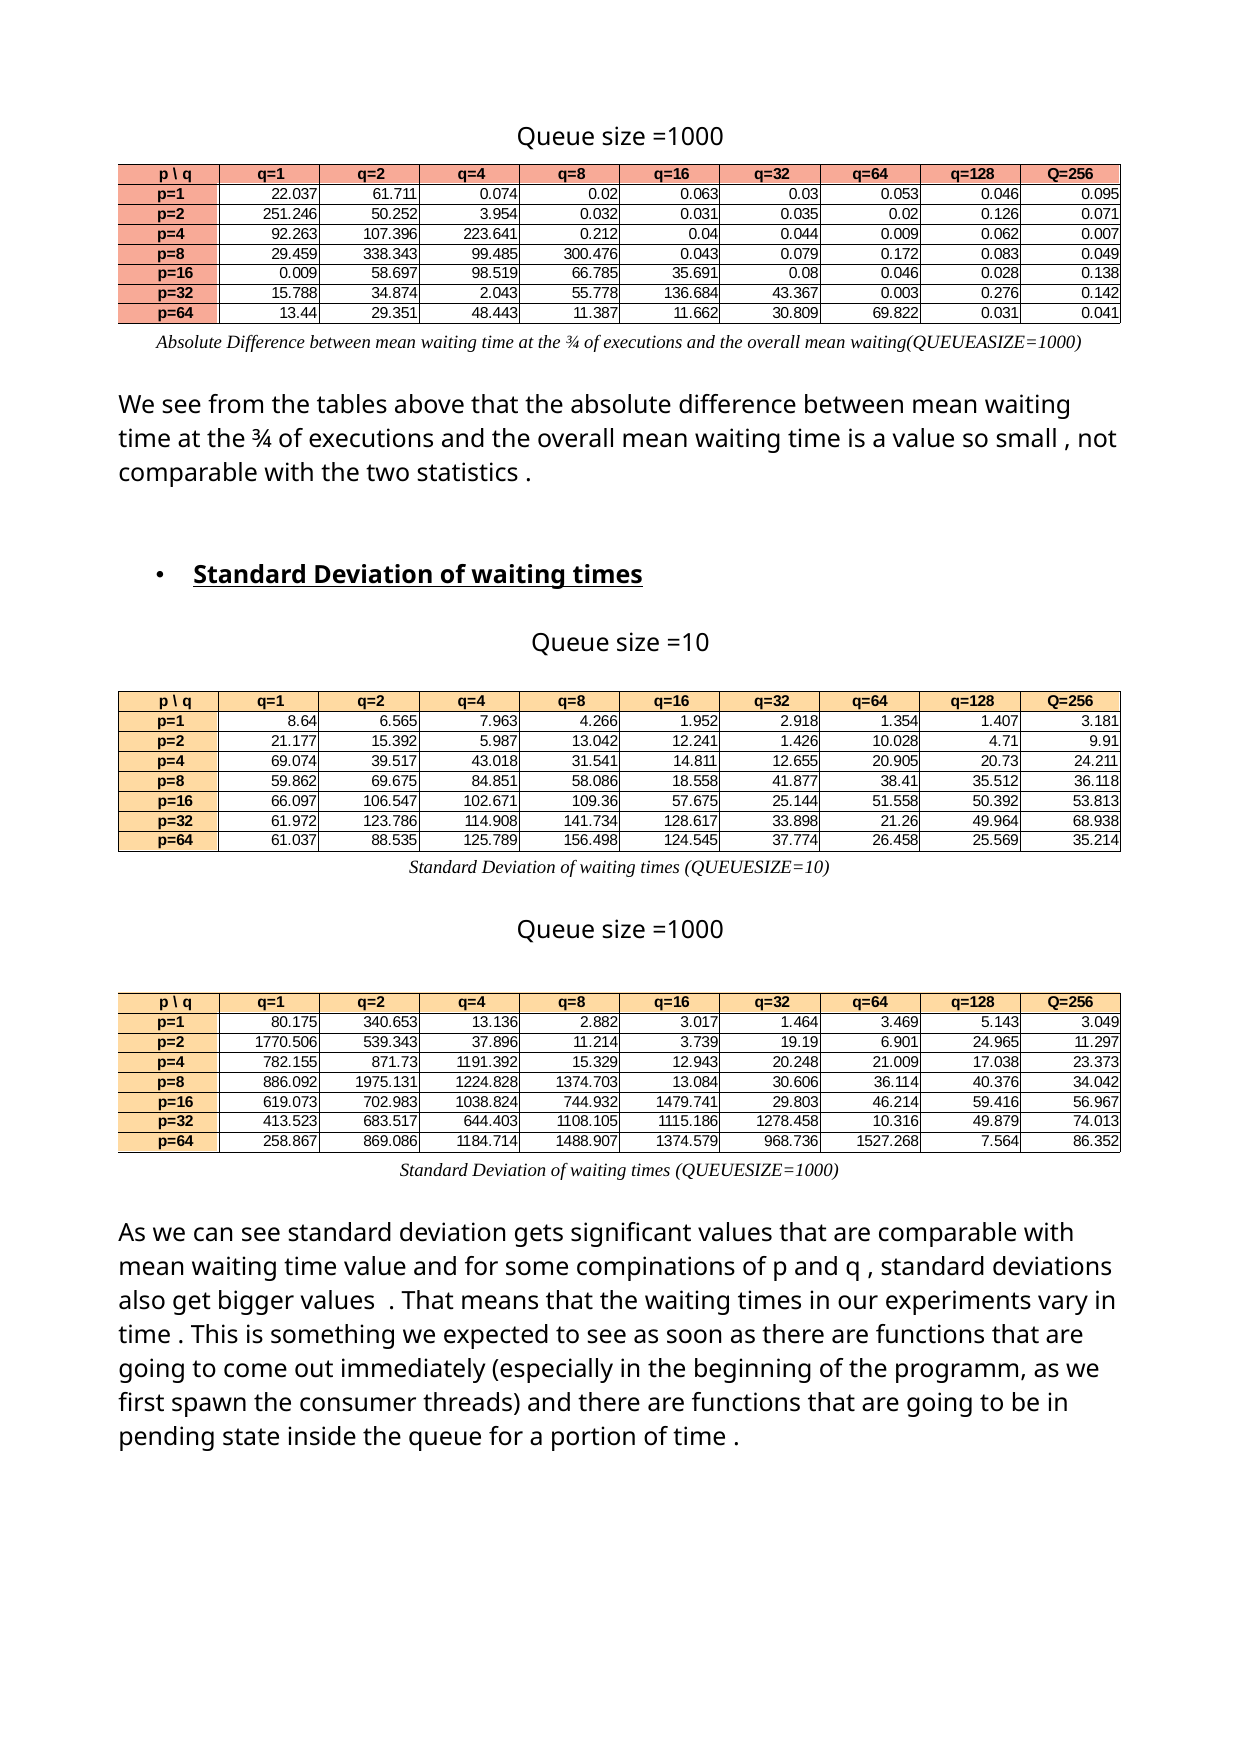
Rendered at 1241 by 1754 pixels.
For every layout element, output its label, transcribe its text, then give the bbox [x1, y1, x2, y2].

text Queue size =1000 [118, 118, 1122, 152]
list Standard Deviation of waiting times [156, 557, 1122, 591]
text Absolute Difference between mean waiting time at the ¾ of executions and the overall mean waiting(QUEUEASIZE=1000) [118, 165, 1122, 352]
text Standard Deviation of waiting times (QUEUESIZE=1000) [110, 993, 1130, 1180]
text Standard Deviation of waiting times (QUEUESIZE=10) [111, 692, 1129, 878]
text Queue size =10 [118, 625, 1122, 659]
text As we can see standard deviation gets significant values that are comparable with mean waiting time value and for some compinations of p and q , standard deviations also get bigger values . That means that the waiting times in our experiments vary in time . This is something we expected to see as soon as there are functions that are going to come out immediately (especially in the beginning of the programm, as we first spawn the consumer threads) and there are functions that are going to be in pending state inside the queue for a portion of time . [118, 1214, 1122, 1453]
text We see from the tables above that the absolute difference between mean waiting time at the ¾ of executions and the overall mean waiting time is a value so small , not comparable with the two statistics . [118, 386, 1122, 488]
text Queue size =1000 [118, 912, 1122, 946]
